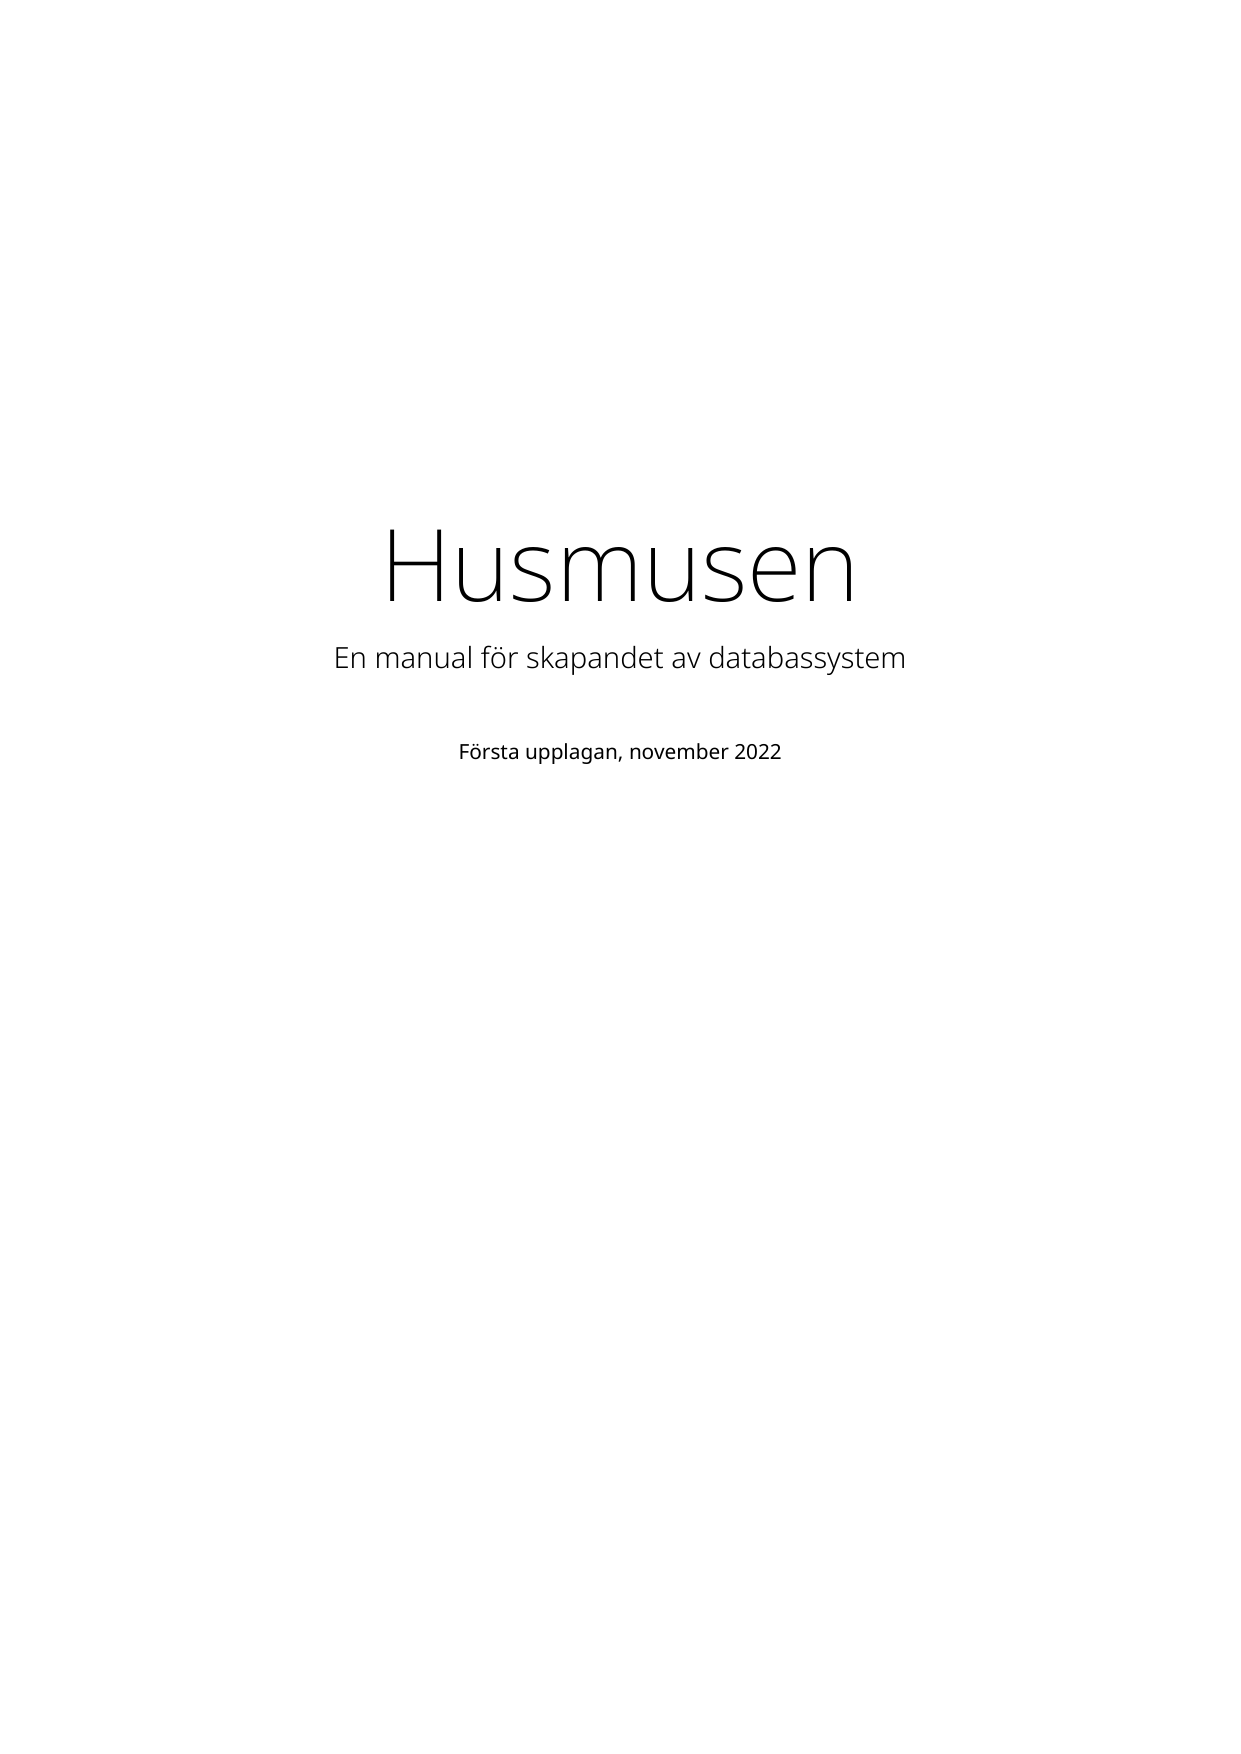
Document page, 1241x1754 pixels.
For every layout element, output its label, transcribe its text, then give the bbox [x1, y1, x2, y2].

text Första upplagan, november 2022 [295, 737, 945, 765]
subtitle En manual för skapandet av databassystem [295, 637, 945, 677]
title Husmusen [295, 495, 945, 631]
